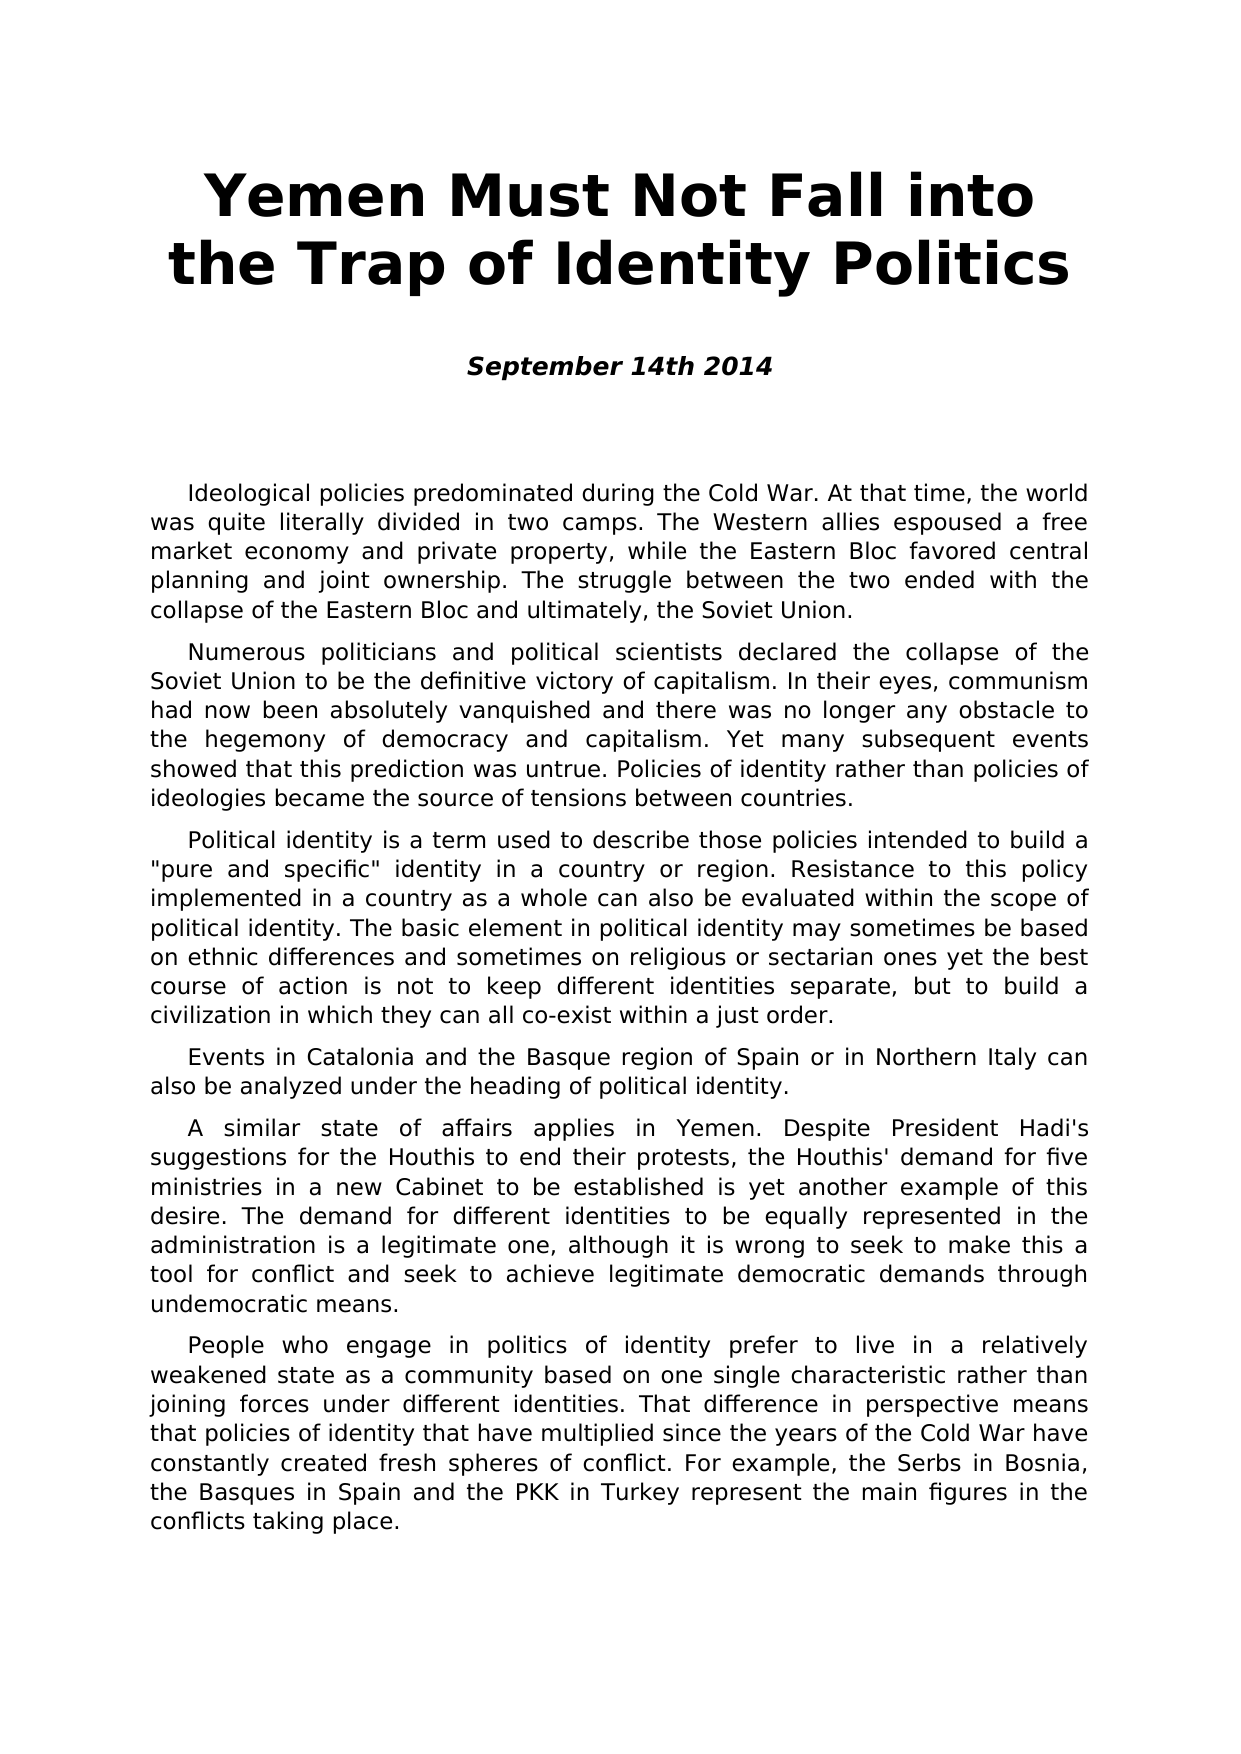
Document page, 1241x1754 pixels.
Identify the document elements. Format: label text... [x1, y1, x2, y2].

text People who engage in politics of identity prefer to live in a relatively weakened state as a community based on one single characteristic rather than joining forces under different identities. That difference in perspective means that policies of identity that have multiplied since the years of the Cold War have constantly created fresh spheres of conflict. For example, the Serbs in Bosnia, the Basques in Spain and the PKK in Turkey represent the main figures in the conflicts taking place. [150, 1333, 1090, 1535]
text Events in Catalonia and the Basque region of Spain or in Northern Italy can also be analyzed under the heading of political identity. [150, 1044, 1090, 1100]
text Political identity is a term used to describe those policies intended to build a "pure and specific" identity in a country or region. Resistance to this policy implemented in a country as a whole can also be evaluated within the scope of political identity. The basic element in political identity may sometimes be based on ethnic differences and sometimes on religious or sectarian ones yet the best course of action is not to keep different identities separate, but to build a civilization in which they can all co-exist within a just order. [150, 827, 1090, 1029]
subtitle Yemen Must Not Fall into the Trap of Identity Politics [150, 162, 1090, 298]
text Ideological policies predominated during the Cold War. At that time, the world was quite literally divided in two camps. The Western allies espoused a free market economy and private property, while the Eastern Bloc favored central planning and joint ownership. The struggle between the two ended with the collapse of the Eastern Bloc and ultimately, the Soviet Union. [150, 480, 1090, 624]
text September 14th 2014 [150, 353, 1090, 382]
text A similar state of affairs applies in Yemen. Despite President Hadi's suggestions for the Houthis to end their protests, the Houthis' demand for five ministries in a new Cabinet to be established is yet another example of this desire. The demand for different identities to be equally represented in the administration is a legitimate one, although it is wrong to seek to make this a tool for conflict and seek to achieve legitimate democratic demands through undemocratic means. [150, 1115, 1090, 1318]
text Numerous politicians and political scientists declared the collapse of the Soviet Union to be the definitive victory of capitalism. In their eyes, communism had now been absolutely vanquished and there was no longer any obstacle to the hegemony of democracy and capitalism. Yet many subsequent events showed that this prediction was untrue. Policies of identity rather than policies of ideologies became the source of tensions between countries. [150, 639, 1090, 812]
